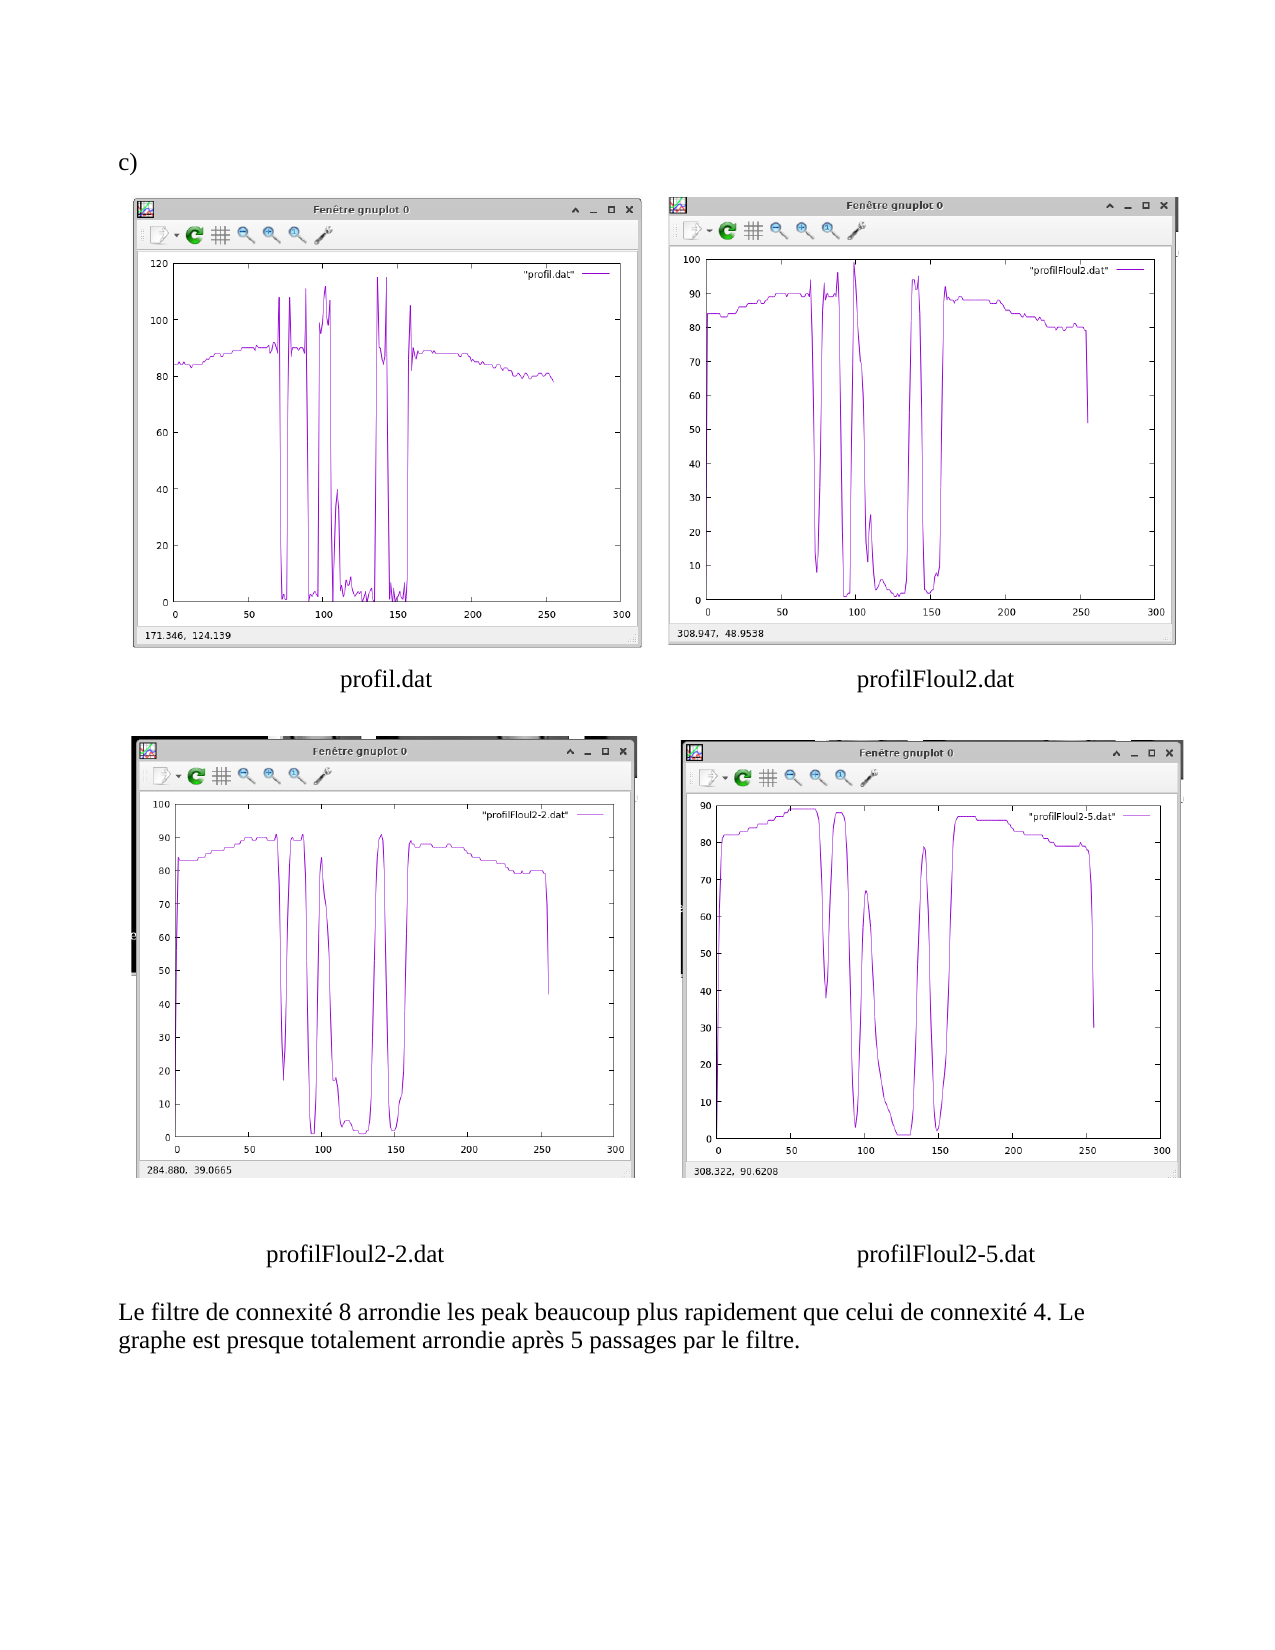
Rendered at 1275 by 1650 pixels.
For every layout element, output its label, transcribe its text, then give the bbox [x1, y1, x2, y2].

text profil.dat profilFloul2.dat [118, 664, 1157, 693]
text Le filtre de connexité 8 arrondie les peak beaucoup plus rapidement que celui de connexité 4. Le graphe est presque totalement arrondie après 5 passages par le filtre. [118, 1297, 1157, 1354]
picture [210, 736, 557, 1178]
picture [761, 740, 1105, 1178]
picture [131, 195, 325, 648]
picture [753, 197, 1099, 647]
text c) [118, 147, 1157, 176]
text profilFloul2-2.dat profilFloul2-5.dat [118, 1239, 1157, 1268]
